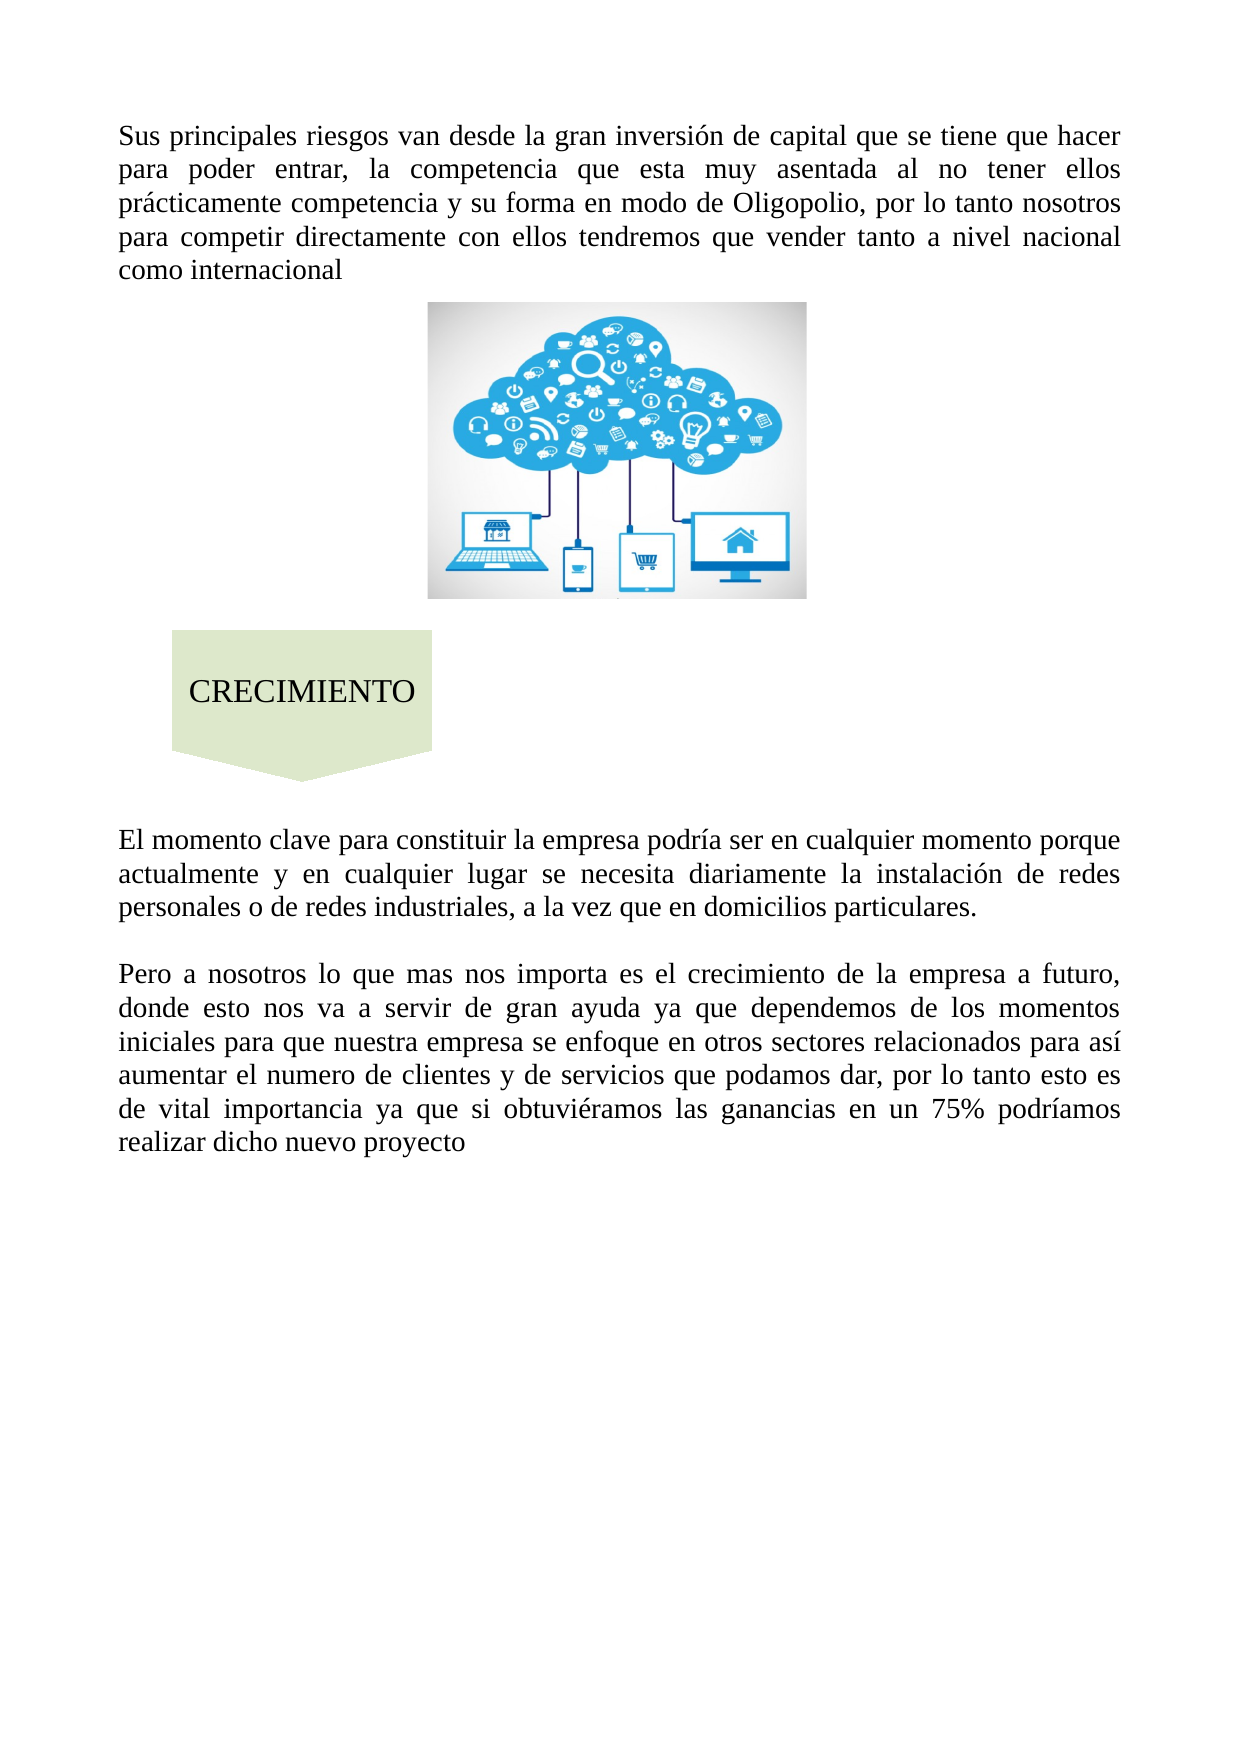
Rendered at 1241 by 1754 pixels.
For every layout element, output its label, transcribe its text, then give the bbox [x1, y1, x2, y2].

text Pero a nosotros lo que mas nos importa es el crecimiento de la empresa a futuro, donde esto nos va a servir de gran ayuda ya que dependemos de los momentos iniciales para que nuestra empresa se enfoque en otros sectores relacionados para así aumentar el numero de clientes y de servicios que podamos dar, por lo tanto esto es de vital importancia ya que si obtuviéramos las ganancias en un 75% podríamos realizar dicho nuevo proyecto [118, 957, 1122, 1158]
text Sus principales riesgos van desde la gran inversión de capital que se tiene que hacer para poder entrar, la competencia que esta muy asentada al no tener ellos prácticamente competencia y su forma en modo de Oligopolio, por lo tanto nosotros para competir directamente con ellos tendremos que vender tanto a nivel nacional como internacional [118, 118, 1122, 286]
picture [427, 302, 807, 599]
text El momento clave para constituir la empresa podría ser en cualquier momento porque actualmente y en cualquier lugar se necesita diariamente la instalación de redes personales o de redes industriales, a la vez que en domicilios particulares. [118, 822, 1122, 923]
